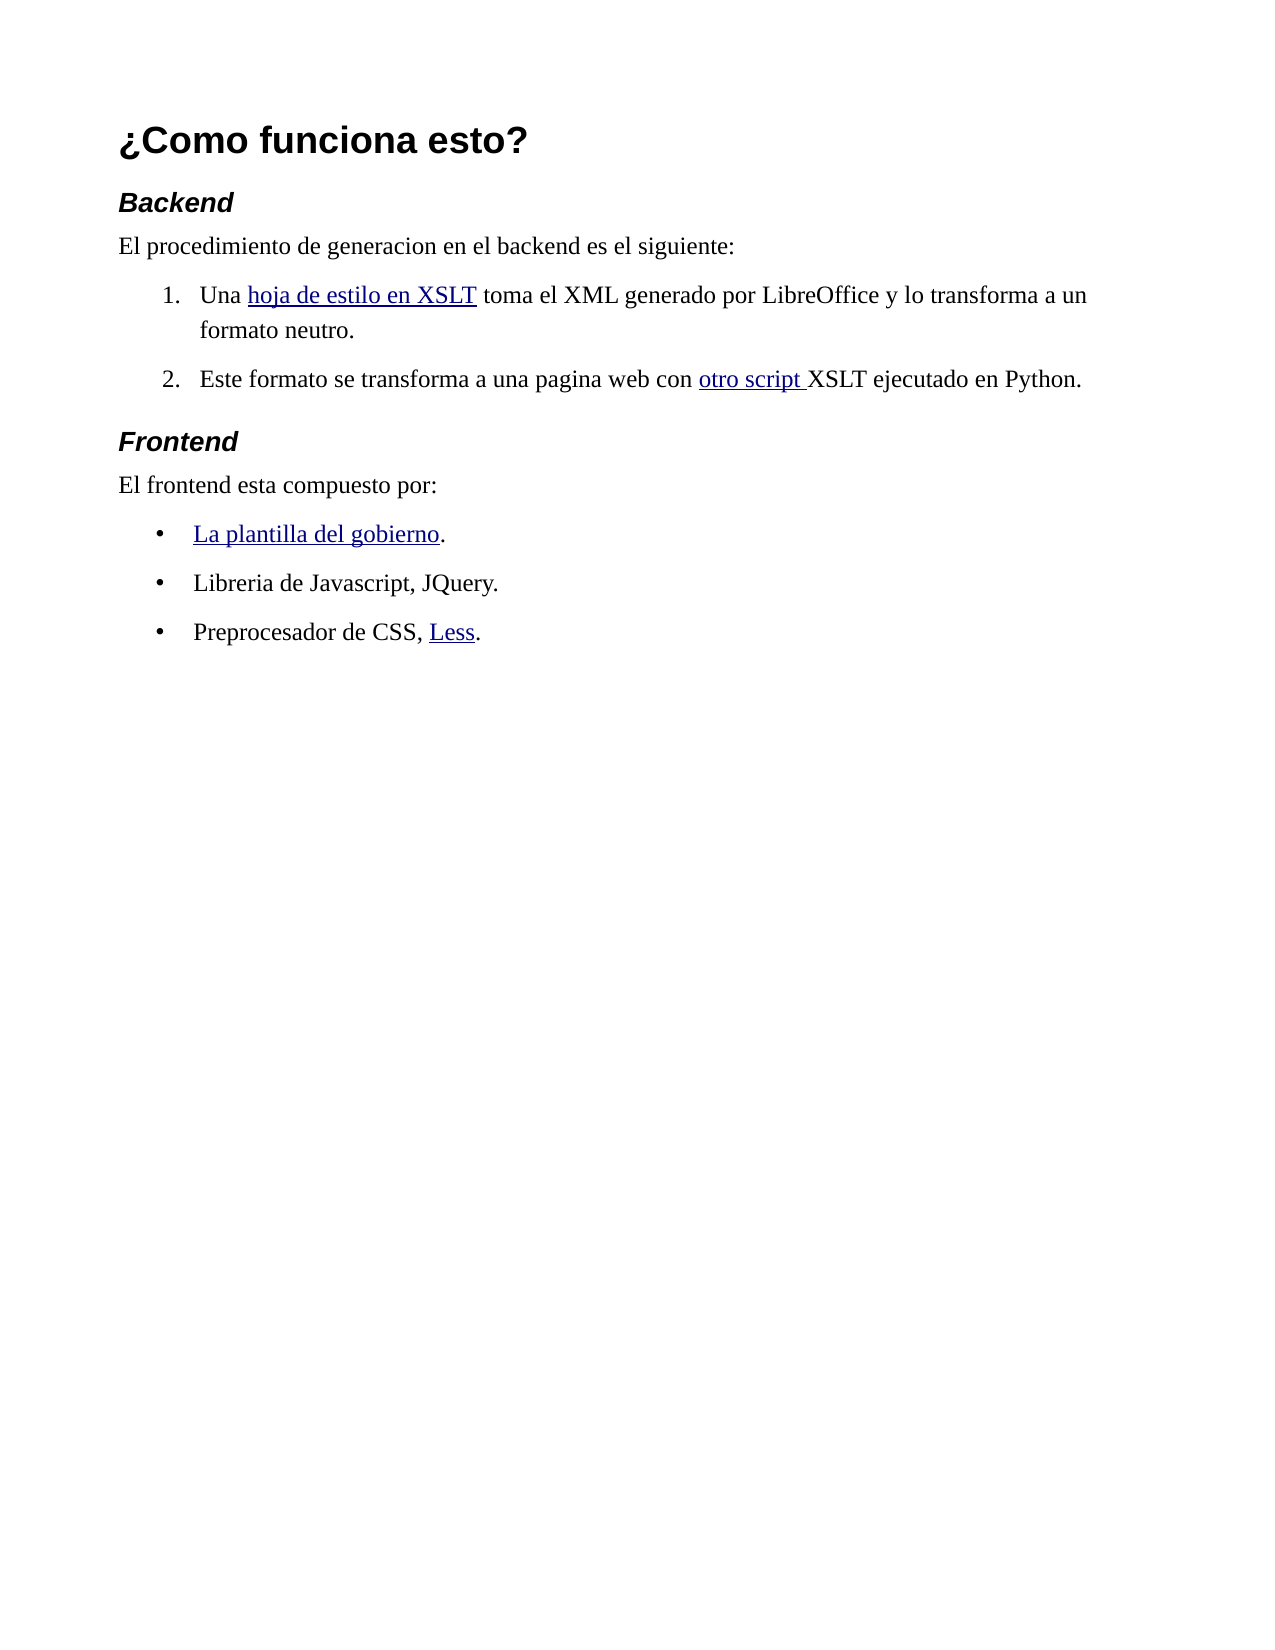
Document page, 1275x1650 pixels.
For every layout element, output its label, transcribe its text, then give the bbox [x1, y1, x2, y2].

list Libreria de Javascript, JQuery. [156, 568, 1157, 597]
subtitle ¿Como funciona esto? [118, 118, 1157, 162]
text El frontend esta compuesto por: [118, 470, 1157, 498]
list Preprocesador de CSS, Less. [156, 617, 1157, 646]
subtitle Backend [118, 187, 1157, 219]
text El procedimiento de generacion en el backend es el siguiente: [118, 231, 1157, 260]
subtitle Frontend [118, 425, 1157, 457]
list Este formato se transforma a una pagina web con otro script XSLT ejecutado en Python. [162, 364, 1157, 392]
list La plantilla del gobierno. [156, 519, 1157, 547]
list Una hoja de estilo en XSLT toma el XML generado por LibreOffice y lo transforma a un formato neutro. [162, 280, 1157, 343]
